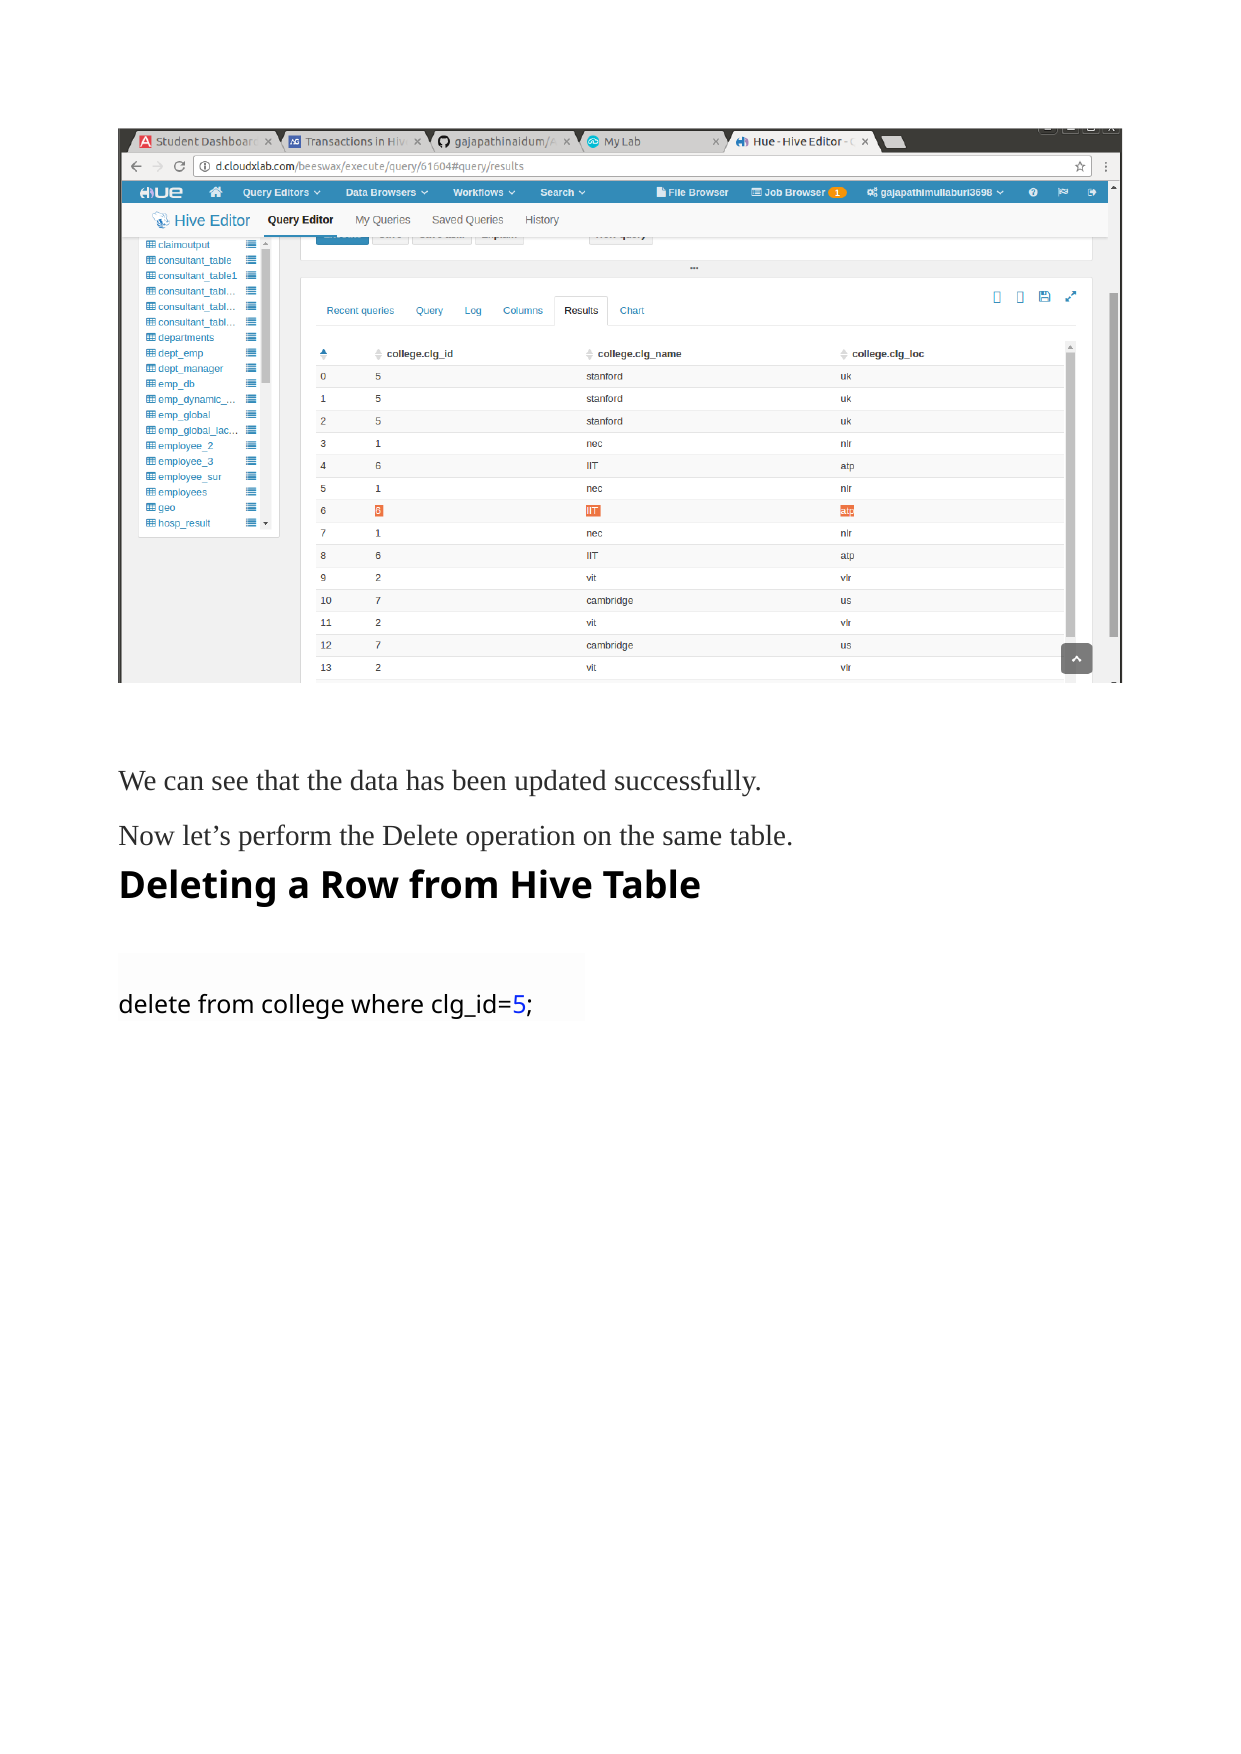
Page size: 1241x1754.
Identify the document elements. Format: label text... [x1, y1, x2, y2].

subtitle Deleting a Row from Hive Table [118, 858, 1122, 909]
table_header delete from college where clg_id=5; [118, 953, 585, 1021]
picture [118, 118, 1123, 693]
text Now let’s perform the Delete operation on the same table. [118, 818, 1122, 851]
text We can see that the data has been updated successfully. [118, 763, 1122, 797]
